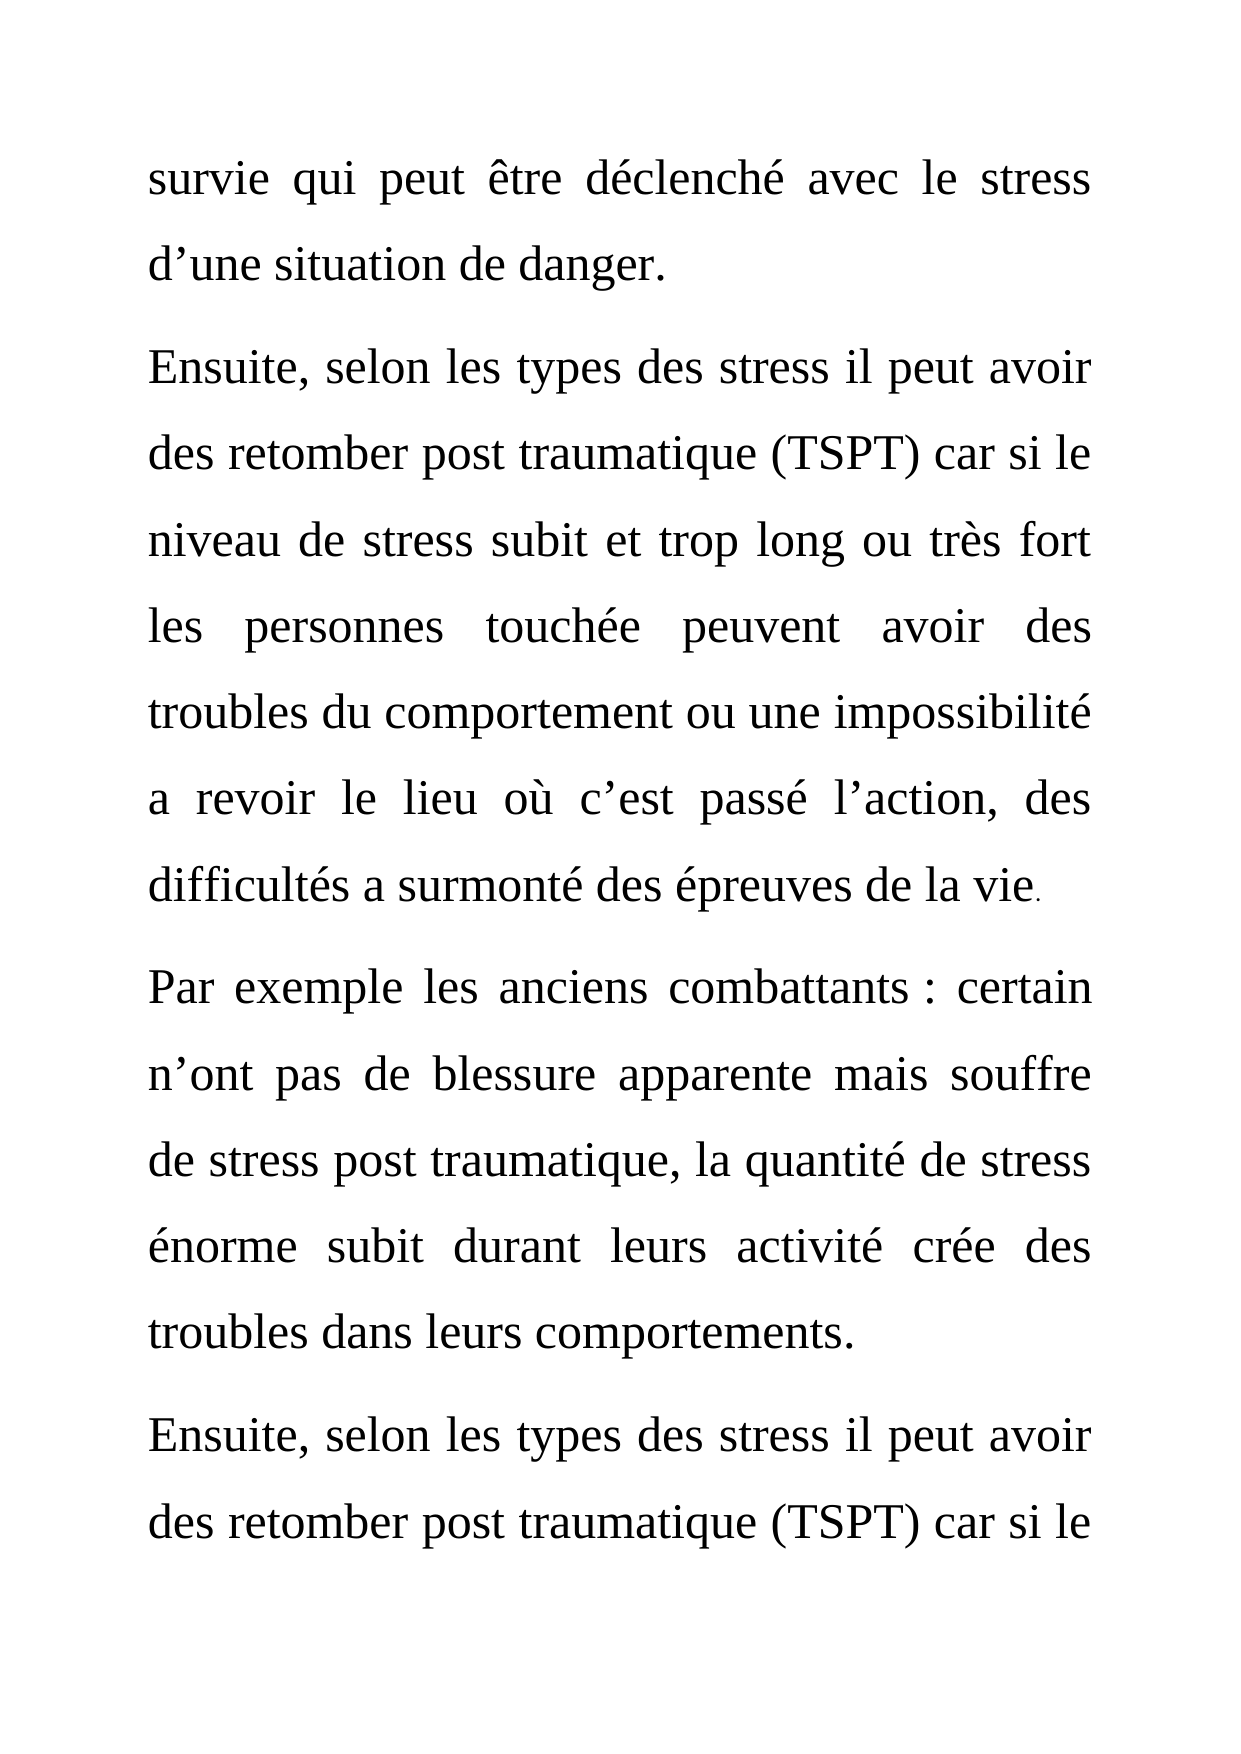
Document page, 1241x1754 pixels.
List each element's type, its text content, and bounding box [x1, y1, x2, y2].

text Ensuite, selon les types des stress il peut avoir des retomber post traumatique (TSPT) car si le [148, 1405, 1093, 1549]
text Par exemple les anciens combattants : certain n’ont pas de blessure apparente mais souffre de stress post traumatique, la quantité de stress énorme subit durant leurs activité crée des troubles dans leurs comportements. [148, 957, 1093, 1360]
text Ensuite, selon les types des stress il peut avoir des retomber post traumatique (TSPT) car si le niveau de stress subit et trop long ou très fort les personnes touchée peuvent avoir des troubles du comportement ou une impossibilité a revoir le lieu où c’est passé l’action, des difficultés a surmonté des épreuves de la vie. [148, 337, 1093, 912]
text survie qui peut être déclenché avec le stress d’une situation de danger. [148, 148, 1093, 291]
